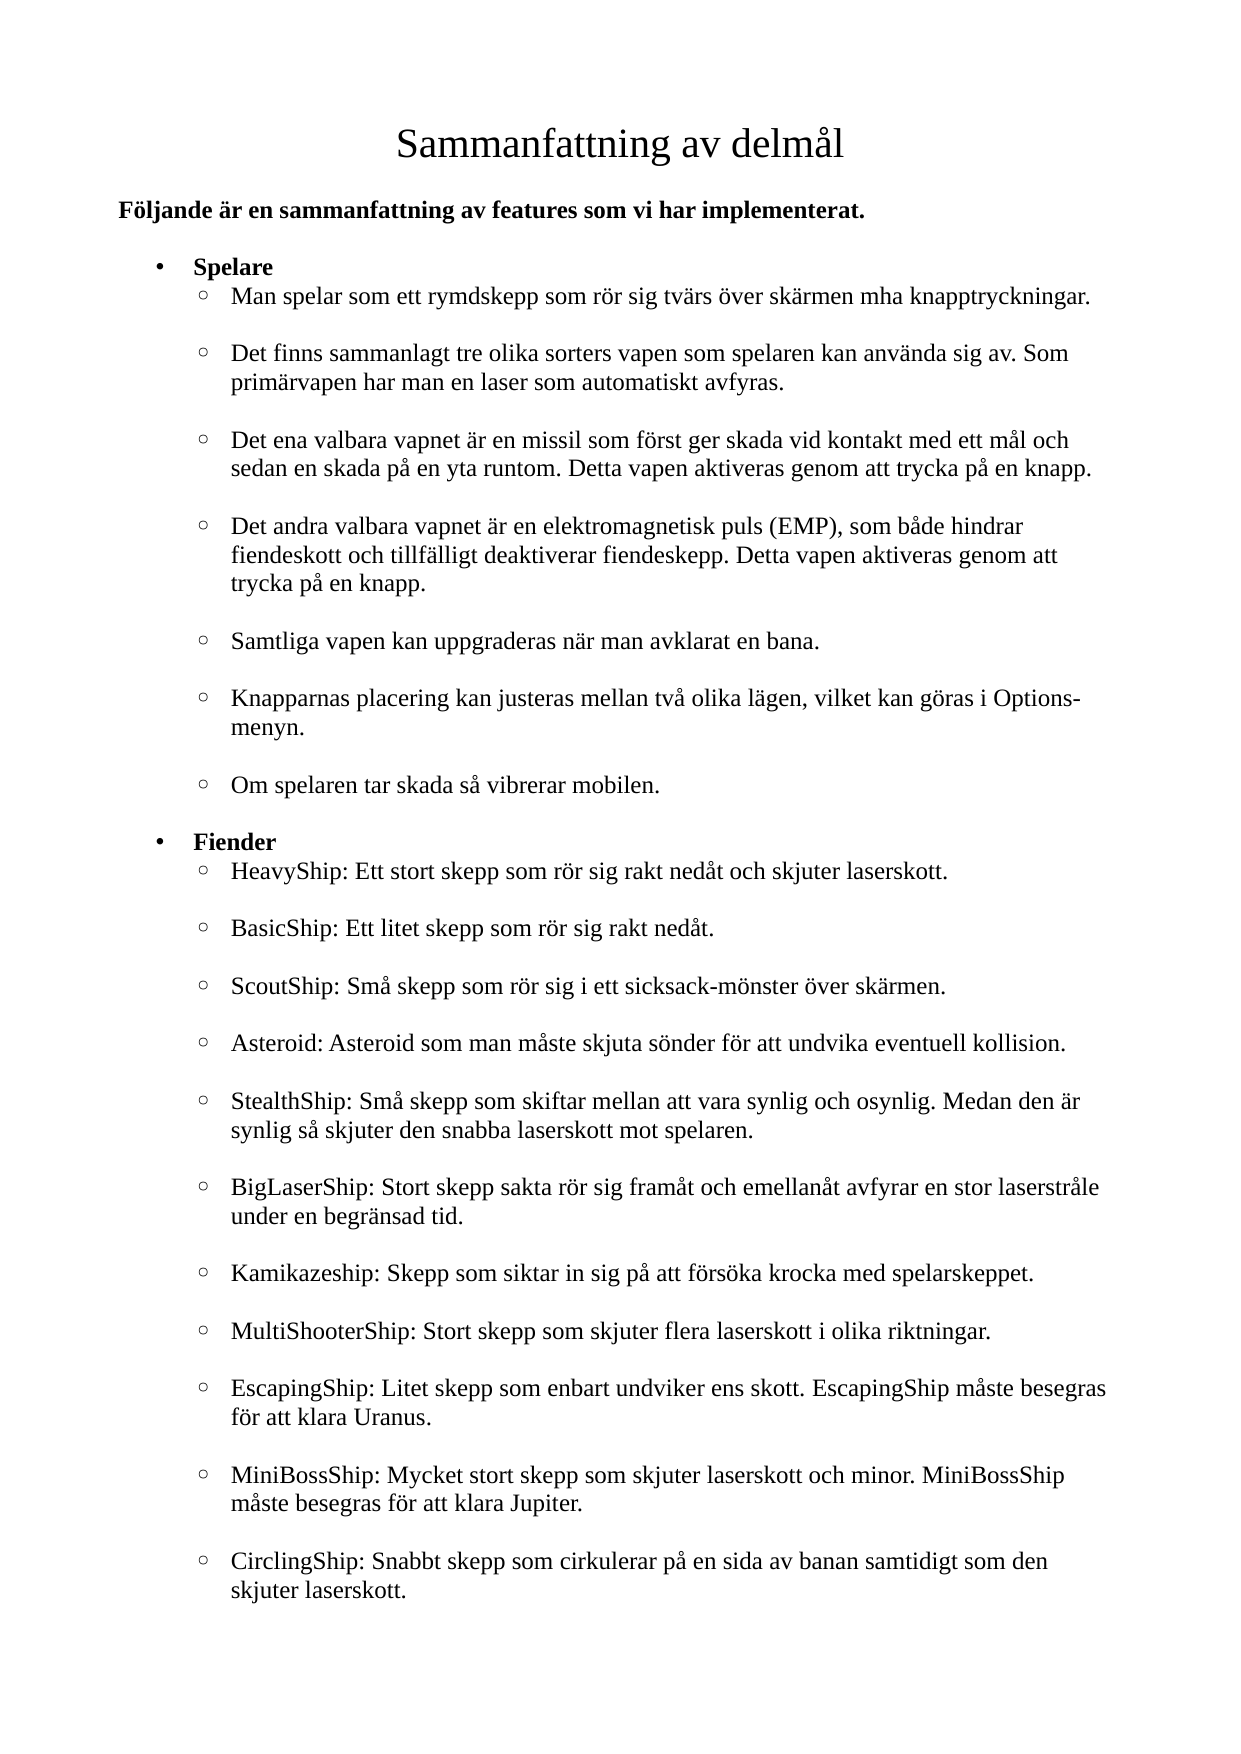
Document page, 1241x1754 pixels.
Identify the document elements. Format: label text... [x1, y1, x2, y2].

list BasicShip: Ett litet skepp som rör sig rakt nedåt. [193, 913, 1122, 942]
list Knapparnas placering kan justeras mellan två olika lägen, vilket kan göras i Options-menyn. [193, 683, 1122, 741]
list HeavyShip: Ett stort skepp som rör sig rakt nedåt och skjuter laserskott. [193, 856, 1122, 885]
list Asteroid: Asteroid som man måste skjuta sönder för att undvika eventuell kollision. [193, 1028, 1122, 1057]
list BigLaserShip: Stort skepp sakta rör sig framåt och emellanåt avfyrar en stor laserstråle under en begränsad tid. [193, 1172, 1122, 1230]
list Om spelaren tar skada så vibrerar mobilen. [193, 770, 1122, 798]
text Sammanfattning av delmål [118, 118, 1122, 166]
list Fiender [156, 827, 1122, 856]
list ScoutShip: Små skepp som rör sig i ett sicksack-mönster över skärmen. [193, 971, 1122, 1000]
list EscapingShip: Litet skepp som enbart undviker ens skott. EscapingShip måste besegras för att klara Uranus. [193, 1373, 1122, 1431]
list Det andra valbara vapnet är en elektromagnetisk puls (EMP), som både hindrar fiendeskott och tillfälligt deaktiverar fiendeskepp. Detta vapen aktiveras genom att trycka på en knapp. [193, 511, 1122, 597]
list MiniBossShip: Mycket stort skepp som skjuter laserskott och minor. MiniBossShip måste besegras för att klara Jupiter. [193, 1460, 1122, 1517]
list StealthShip: Små skepp som skiftar mellan att vara synlig och osynlig. Medan den är synlig så skjuter den snabba laserskott mot spelaren. [193, 1086, 1122, 1143]
list Kamikazeship: Skepp som siktar in sig på att försöka krocka med spelarskeppet. [193, 1258, 1122, 1287]
list CirclingShip: Snabbt skepp som cirkulerar på en sida av banan samtidigt som den skjuter laserskott. [193, 1546, 1122, 1603]
list Det ena valbara vapnet är en missil som först ger skada vid kontakt med ett mål och sedan en skada på en yta runtom. Detta vapen aktiveras genom att trycka på en knapp. [193, 425, 1122, 482]
list Det finns sammanlagt tre olika sorters vapen som spelaren kan använda sig av. Som primärvapen har man en laser som automatiskt avfyras. [193, 338, 1122, 396]
list MultiShooterShip: Stort skepp som skjuter flera laserskott i olika riktningar. [193, 1316, 1122, 1345]
list Man spelar som ett rymdskepp som rör sig tvärs över skärmen mha knapptryckningar. [193, 281, 1122, 310]
list Samtliga vapen kan uppgraderas när man avklarat en bana. [193, 626, 1122, 655]
list Spelare [156, 252, 1122, 281]
text Följande är en sammanfattning av features som vi har implementerat. [118, 195, 1122, 223]
